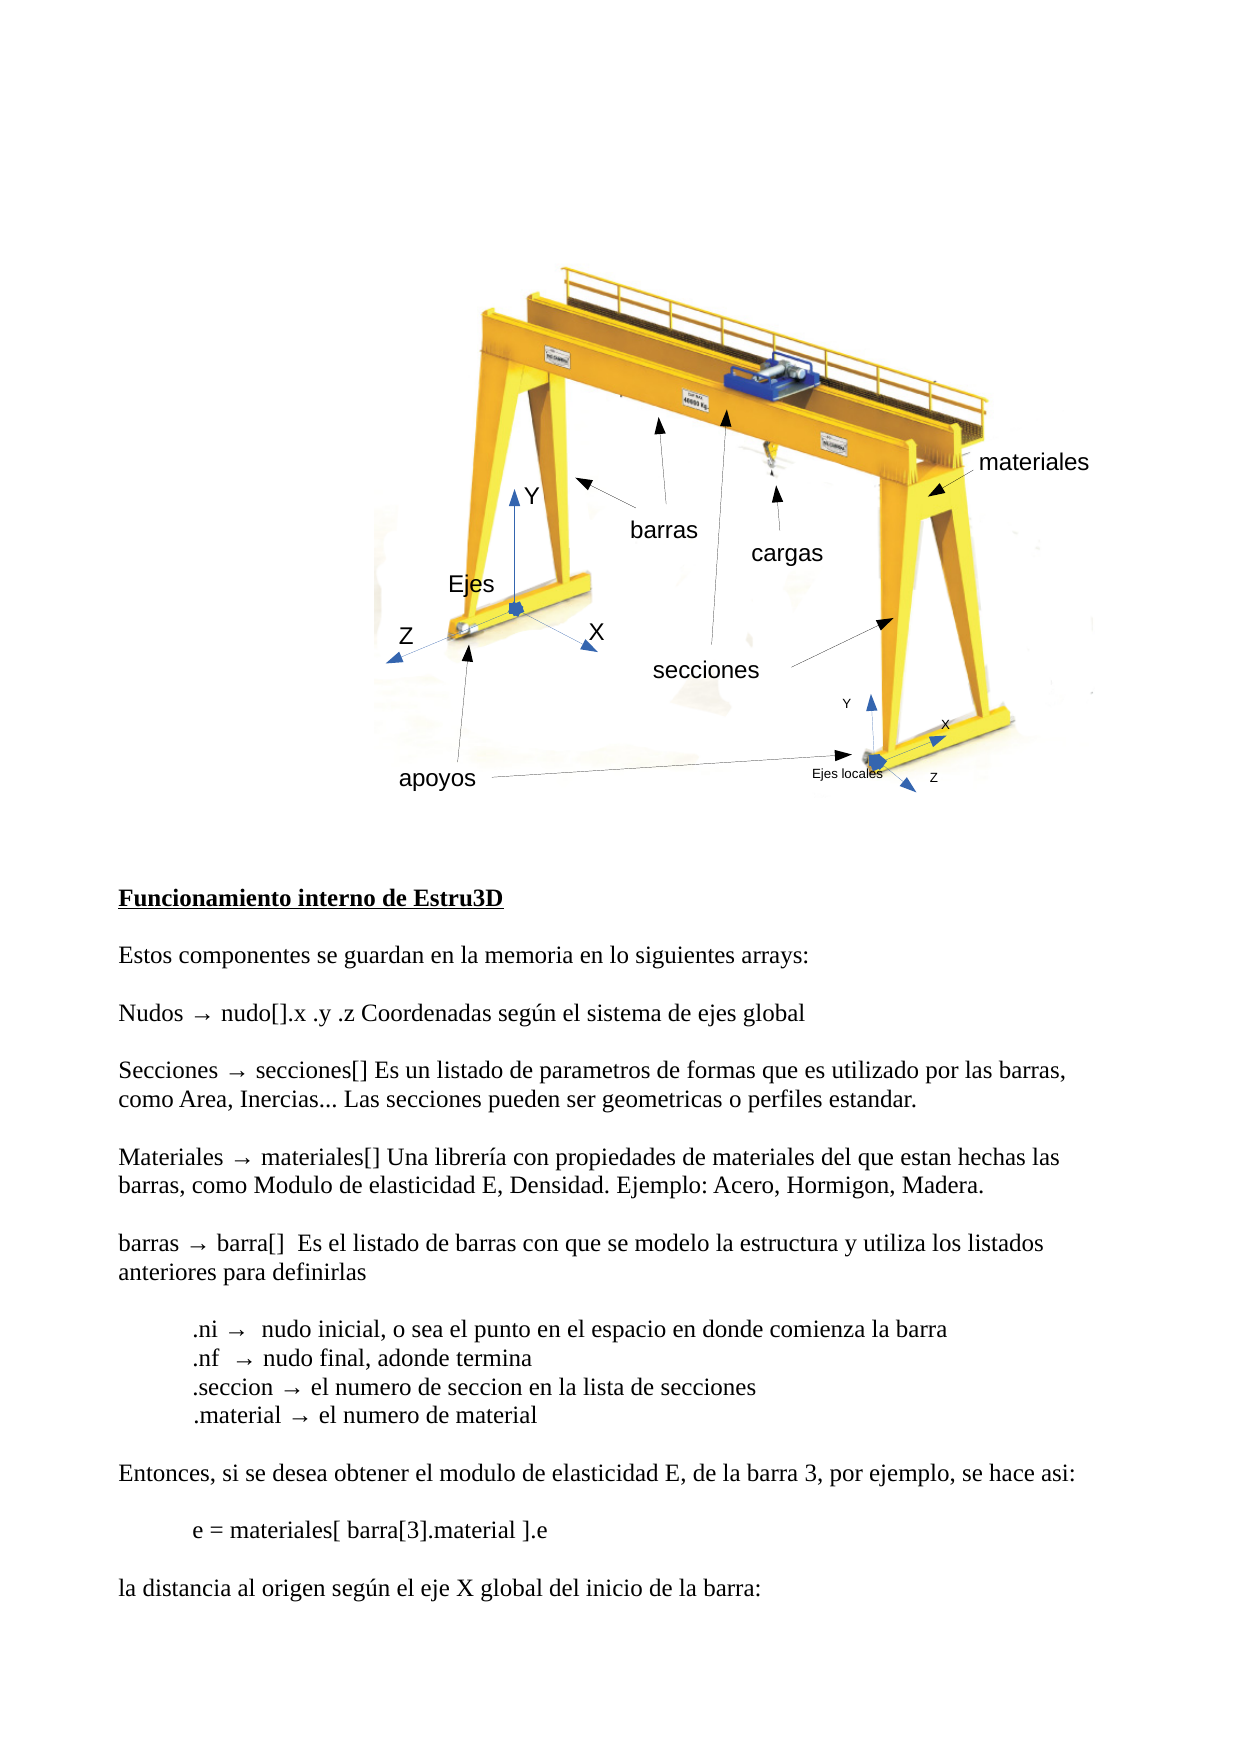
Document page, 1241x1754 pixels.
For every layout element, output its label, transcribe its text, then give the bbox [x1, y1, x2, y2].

text barras → barra[] Es el listado de barras con que se modelo la estructura y utiliza los listados anteriores para definirlas [118, 1228, 1122, 1285]
text Secciones → secciones[] Es un listado de parametros de formas que es utilizado por las barras, como Area, Inercias... Las secciones pueden ser geometricas o perfiles estandar. [118, 1055, 1122, 1113]
text Estos componentes se guardan en la memoria en lo siguientes arrays: [118, 940, 1122, 969]
text e = materiales[ barra[3].material ].e [118, 1515, 1122, 1544]
text Materiales → materiales[] Una librería con propiedades de materiales del que estan hechas las barras, como Modulo de elasticidad E, Densidad. Ejemplo: Acero, Hormigon, Madera. [118, 1142, 1122, 1199]
text .nf → nudo final, adonde termina [118, 1343, 1122, 1372]
text Nudos → nudo[].x .y .z Coordenadas según el sistema de ejes global [118, 998, 1122, 1027]
text .seccion → el numero de seccion en la lista de secciones [118, 1372, 1122, 1400]
text Entonces, si se desea obtener el modulo de elasticidad E, de la barra 3, por ejemplo, se hace asi: [118, 1458, 1122, 1487]
text .ni → nudo inicial, o sea el punto en el espacio en donde comienza la barra [118, 1314, 1122, 1343]
text la distancia al origen según el eje X global del inicio de la barra: [118, 1573, 1122, 1602]
text Funcionamiento interno de Estru3D [118, 883, 1122, 912]
text .material → el numero de material [118, 1400, 1122, 1429]
